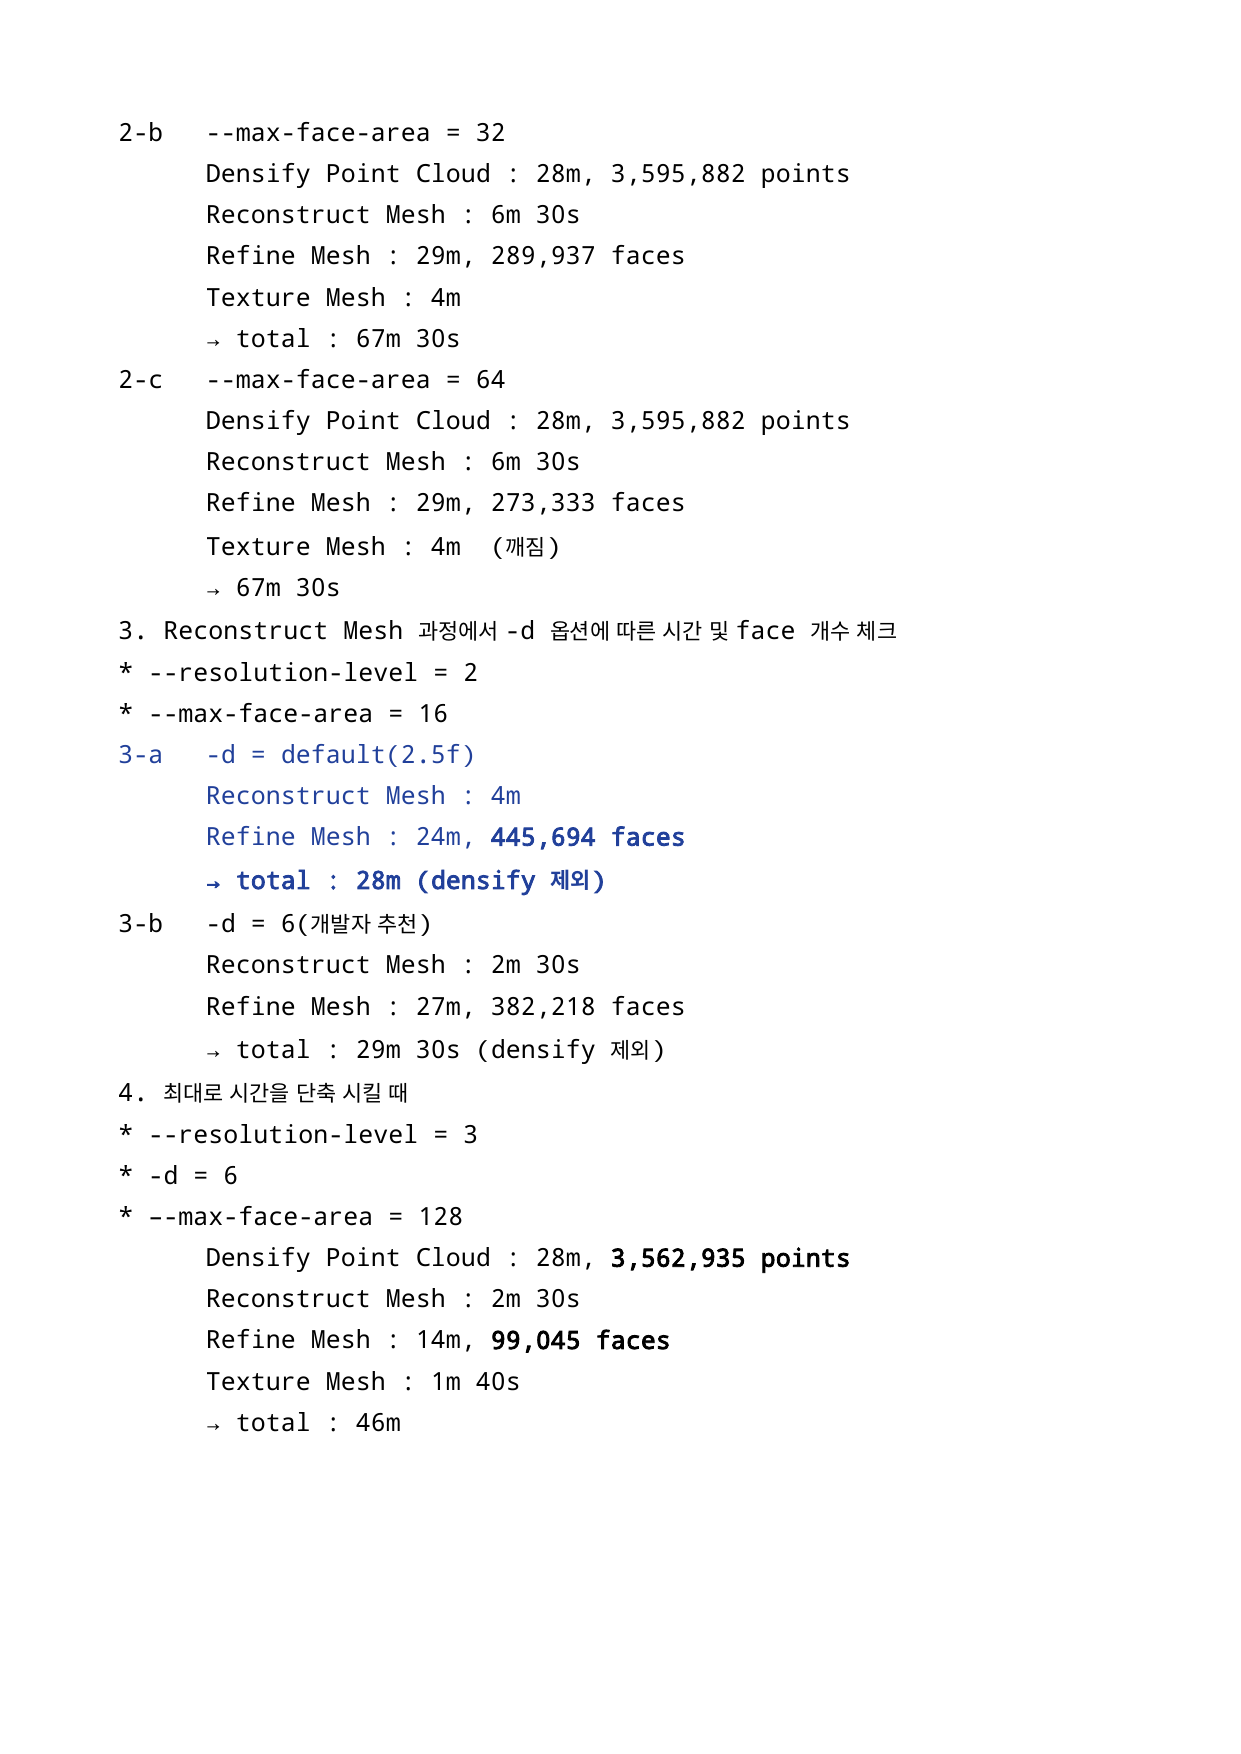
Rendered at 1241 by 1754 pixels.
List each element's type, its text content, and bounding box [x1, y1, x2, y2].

text Refine Mesh : 27m, 382,218 faces [118, 992, 1122, 1021]
text 3-b -d = 6(개발자 추천) [118, 907, 1122, 939]
text Reconstruct Mesh : 6m 30s [118, 200, 1122, 230]
text Densify Point Cloud : 28m, 3,595,882 points [118, 159, 1122, 188]
text Refine Mesh : 29m, 289,937 faces [118, 242, 1122, 271]
text * -d = 6 [118, 1161, 1122, 1190]
text 2-c --max-face-area = 64 [118, 365, 1122, 394]
text 4. 최대로 시간을 단축 시킬 때 [118, 1076, 1122, 1108]
text Reconstruct Mesh : 4m [118, 781, 1122, 811]
text * --resolution-level = 2 [118, 658, 1122, 687]
text 2-b --max-face-area = 32 [118, 118, 1122, 147]
text Refine Mesh : 24m, 445,694 faces [118, 822, 1122, 852]
text Refine Mesh : 29m, 273,333 faces [118, 488, 1122, 518]
text 3-a -d = default(2.5f) [118, 740, 1122, 769]
text Texture Mesh : 4m [118, 283, 1122, 312]
text → 67m 30s [118, 573, 1122, 602]
text → total : 29m 30s (densify 제외) [118, 1033, 1122, 1064]
text Texture Mesh : 1m 40s [118, 1367, 1122, 1396]
text * --max-face-area = 16 [118, 699, 1122, 728]
text Densify Point Cloud : 28m, 3,562,935 points [118, 1243, 1122, 1273]
text Reconstruct Mesh : 2m 30s [118, 1284, 1122, 1314]
text → total : 28m (densify 제외) [118, 863, 1122, 895]
text Reconstruct Mesh : 2m 30s [118, 951, 1122, 980]
text → total : 67m 30s [118, 324, 1122, 353]
text * --resolution-level = 3 [118, 1120, 1122, 1149]
text → total : 46m [118, 1408, 1122, 1437]
text Densify Point Cloud : 28m, 3,595,882 points [118, 406, 1122, 435]
text 3. Reconstruct Mesh 과정에서 -d 옵션에 따른 시간 및 face 개수 체크 [118, 614, 1122, 646]
text * –-max-face-area = 128 [118, 1202, 1122, 1232]
text Reconstruct Mesh : 6m 30s [118, 447, 1122, 477]
text Refine Mesh : 14m, 99,045 faces [118, 1326, 1122, 1355]
text Texture Mesh : 4m (깨짐) [118, 529, 1122, 561]
